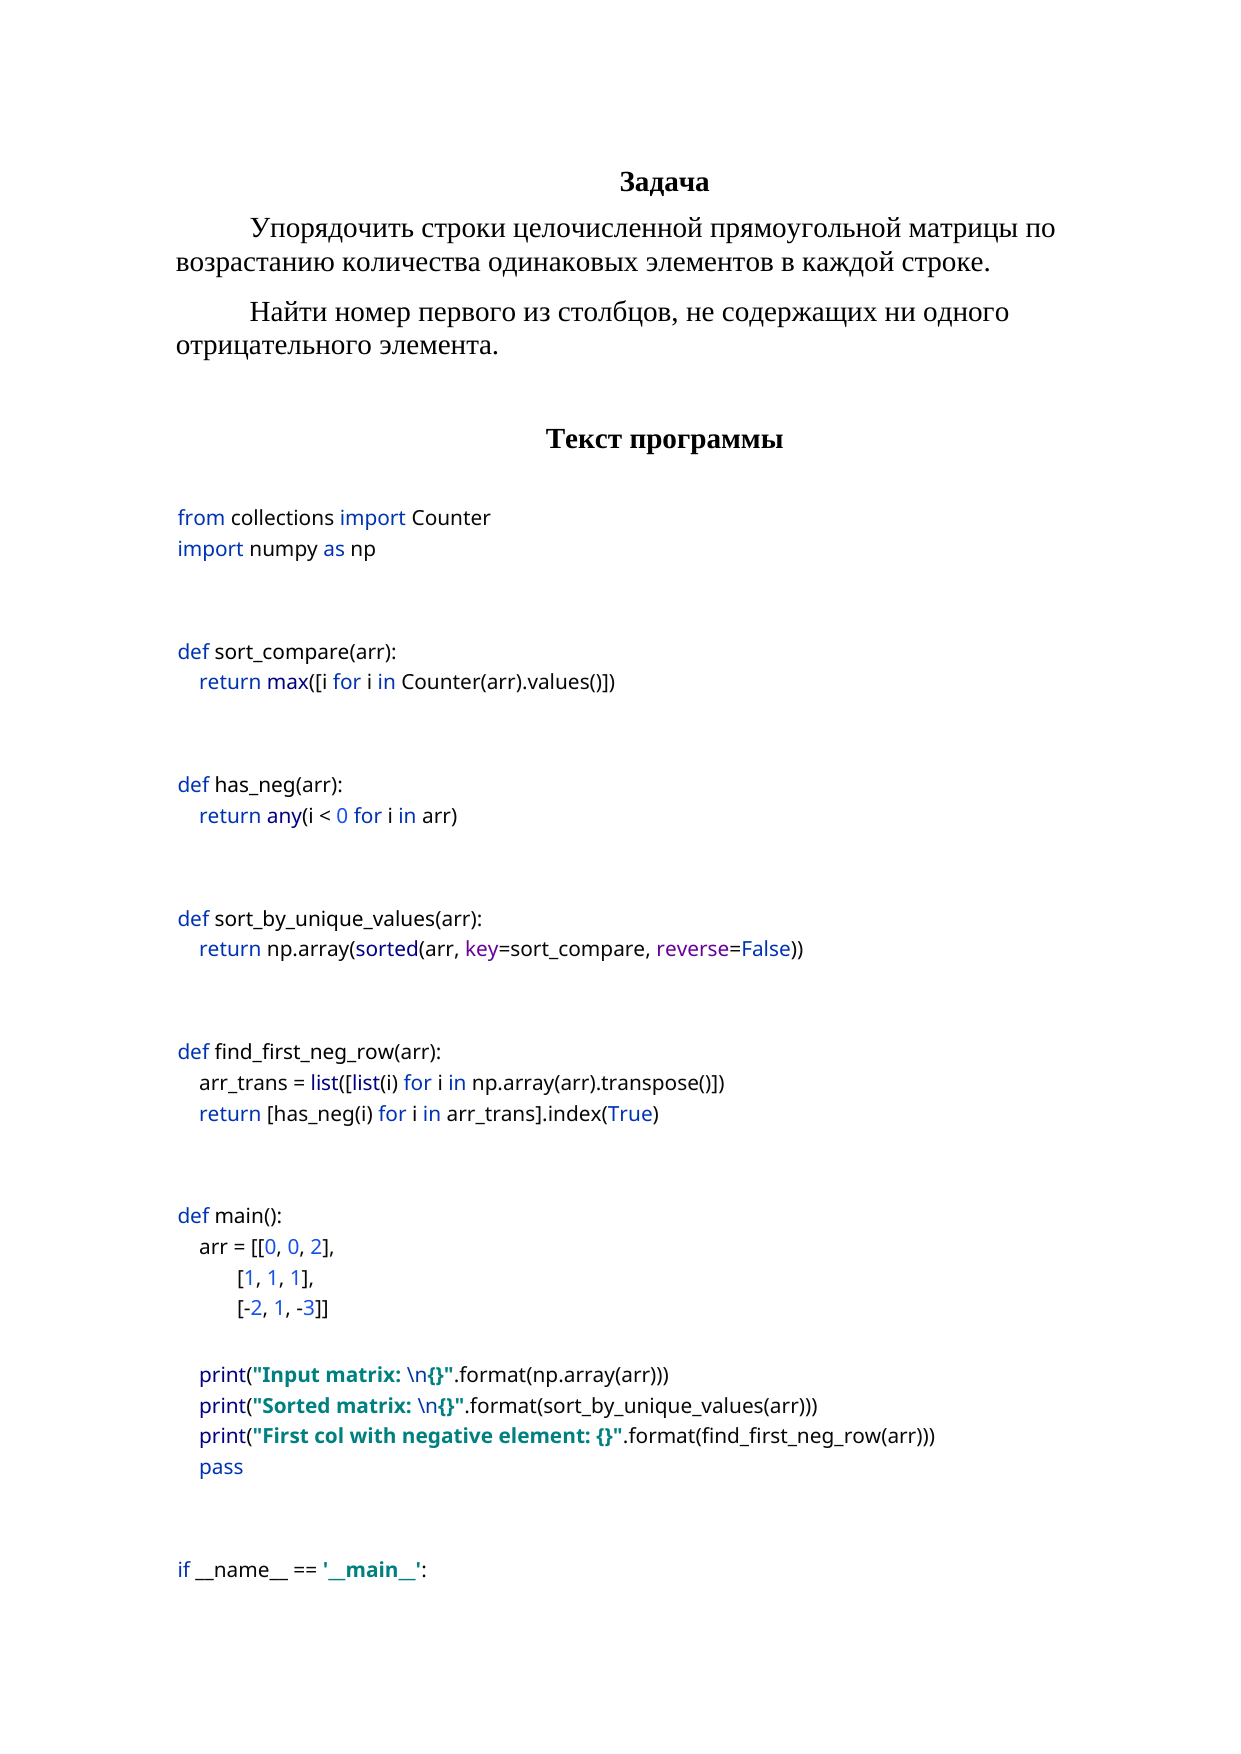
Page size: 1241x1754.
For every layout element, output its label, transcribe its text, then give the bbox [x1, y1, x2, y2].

text Задача [177, 164, 1152, 198]
text Упорядочить строки целочисленной прямоугольной матрицы по возрастанию количества одинаковых элементов в каждой строке. [176, 210, 1152, 277]
text Найти номер первого из столбцов, не содержащих ни одного отрицательного элемента. [176, 294, 1152, 361]
text Текст программы [177, 421, 1152, 455]
text from collections import Counter import numpy as np def sort_compare(arr): return max([i for i in Counter(arr).values()]) def has_neg(arr): return any(i < 0 for i in arr) def sort_by_unique_values(arr): return np.array(sorted(arr, key=sort_compare, reverse=False)) def find_first_neg_row(arr): arr_trans = list([list(i) for i in np.array(arr).transpose()]) return [has_neg(i) for i in arr_trans].index(True) def main(): arr = [[0, 0, 2], [1, 1, 1], [-2, 1, -3]] print("Input matrix: \n{}".format(np.array(arr))) print("Sorted matrix: \n{}".format(sort_by_unique_values(arr))) print("First col with negative element: {}".format(find_first_neg_row(arr))) pass if __name__ == '__main__': [177, 467, 1152, 1583]
